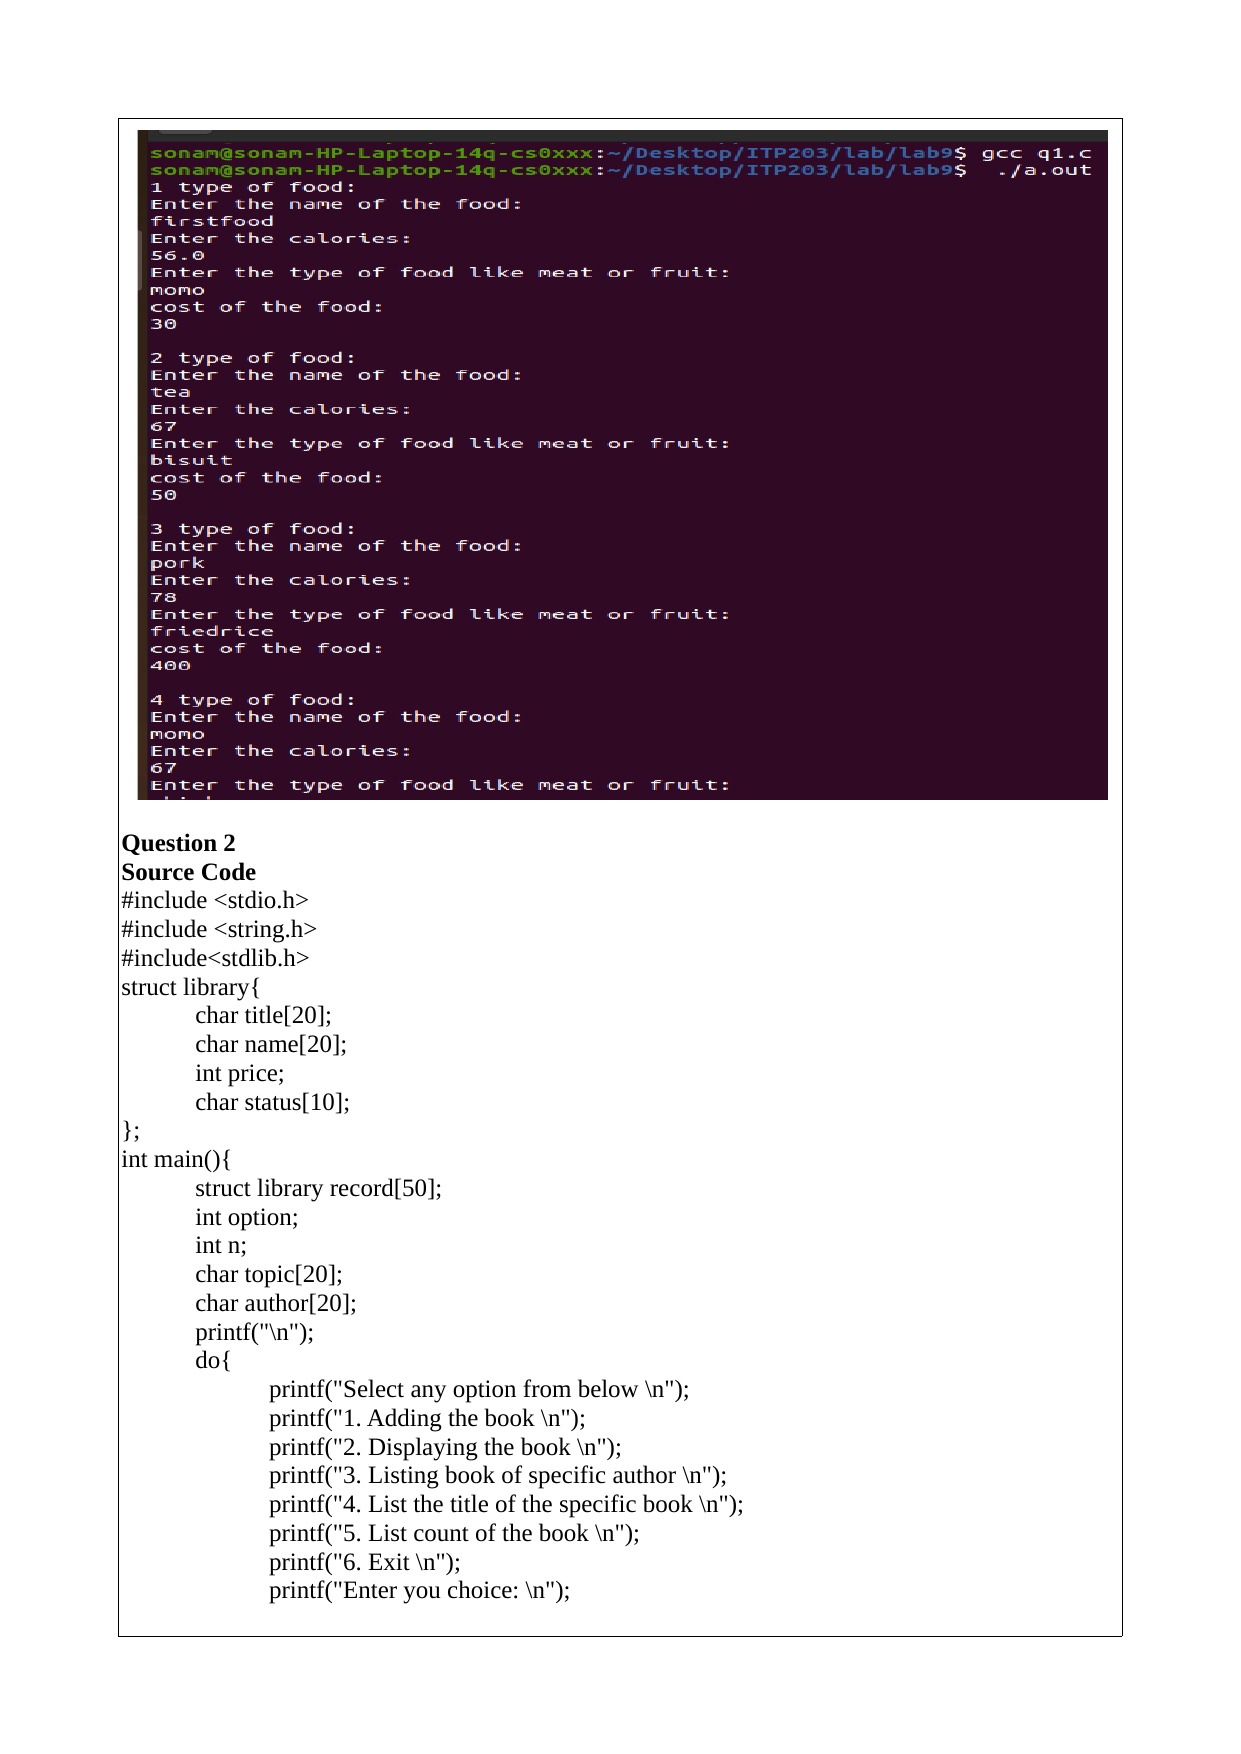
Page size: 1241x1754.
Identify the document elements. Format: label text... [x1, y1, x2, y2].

text int option; [121, 1202, 1119, 1230]
text Question 2 [121, 828, 1119, 857]
text int n; [121, 1230, 1119, 1259]
text printf("3. Listing book of specific author \n"); [121, 1460, 1119, 1489]
text #include <stdio.h> [121, 885, 1119, 914]
text Source Code [121, 857, 1119, 885]
text printf("1. Adding the book \n"); [121, 1403, 1119, 1432]
text int main(){ [121, 1144, 1119, 1173]
text #include <string.h> [121, 914, 1119, 943]
text char title[20]; [121, 1000, 1119, 1029]
text printf("6. Exit \n"); [121, 1547, 1119, 1575]
text printf("\n"); [121, 1317, 1119, 1345]
text char author[20]; [121, 1288, 1119, 1317]
text printf("4. List the title of the specific book \n"); [121, 1489, 1119, 1518]
text char topic[20]; [121, 1259, 1119, 1288]
text do{ [121, 1345, 1119, 1374]
text printf("2. Displaying the book \n"); [121, 1432, 1119, 1460]
text #include<stdlib.h> [121, 943, 1119, 972]
text printf("5. List count of the book \n"); [121, 1518, 1119, 1547]
text char status[10]; [121, 1087, 1119, 1115]
text printf("Enter you choice: \n"); [121, 1575, 1119, 1604]
text struct library{ [121, 972, 1119, 1000]
text int price; [121, 1058, 1119, 1087]
text struct library record[50]; [121, 1173, 1119, 1202]
picture [137, 130, 418, 800]
text printf("Select any option from below \n"); [121, 1374, 1119, 1403]
text char name[20]; [121, 1029, 1119, 1058]
text }; [121, 1115, 1119, 1144]
